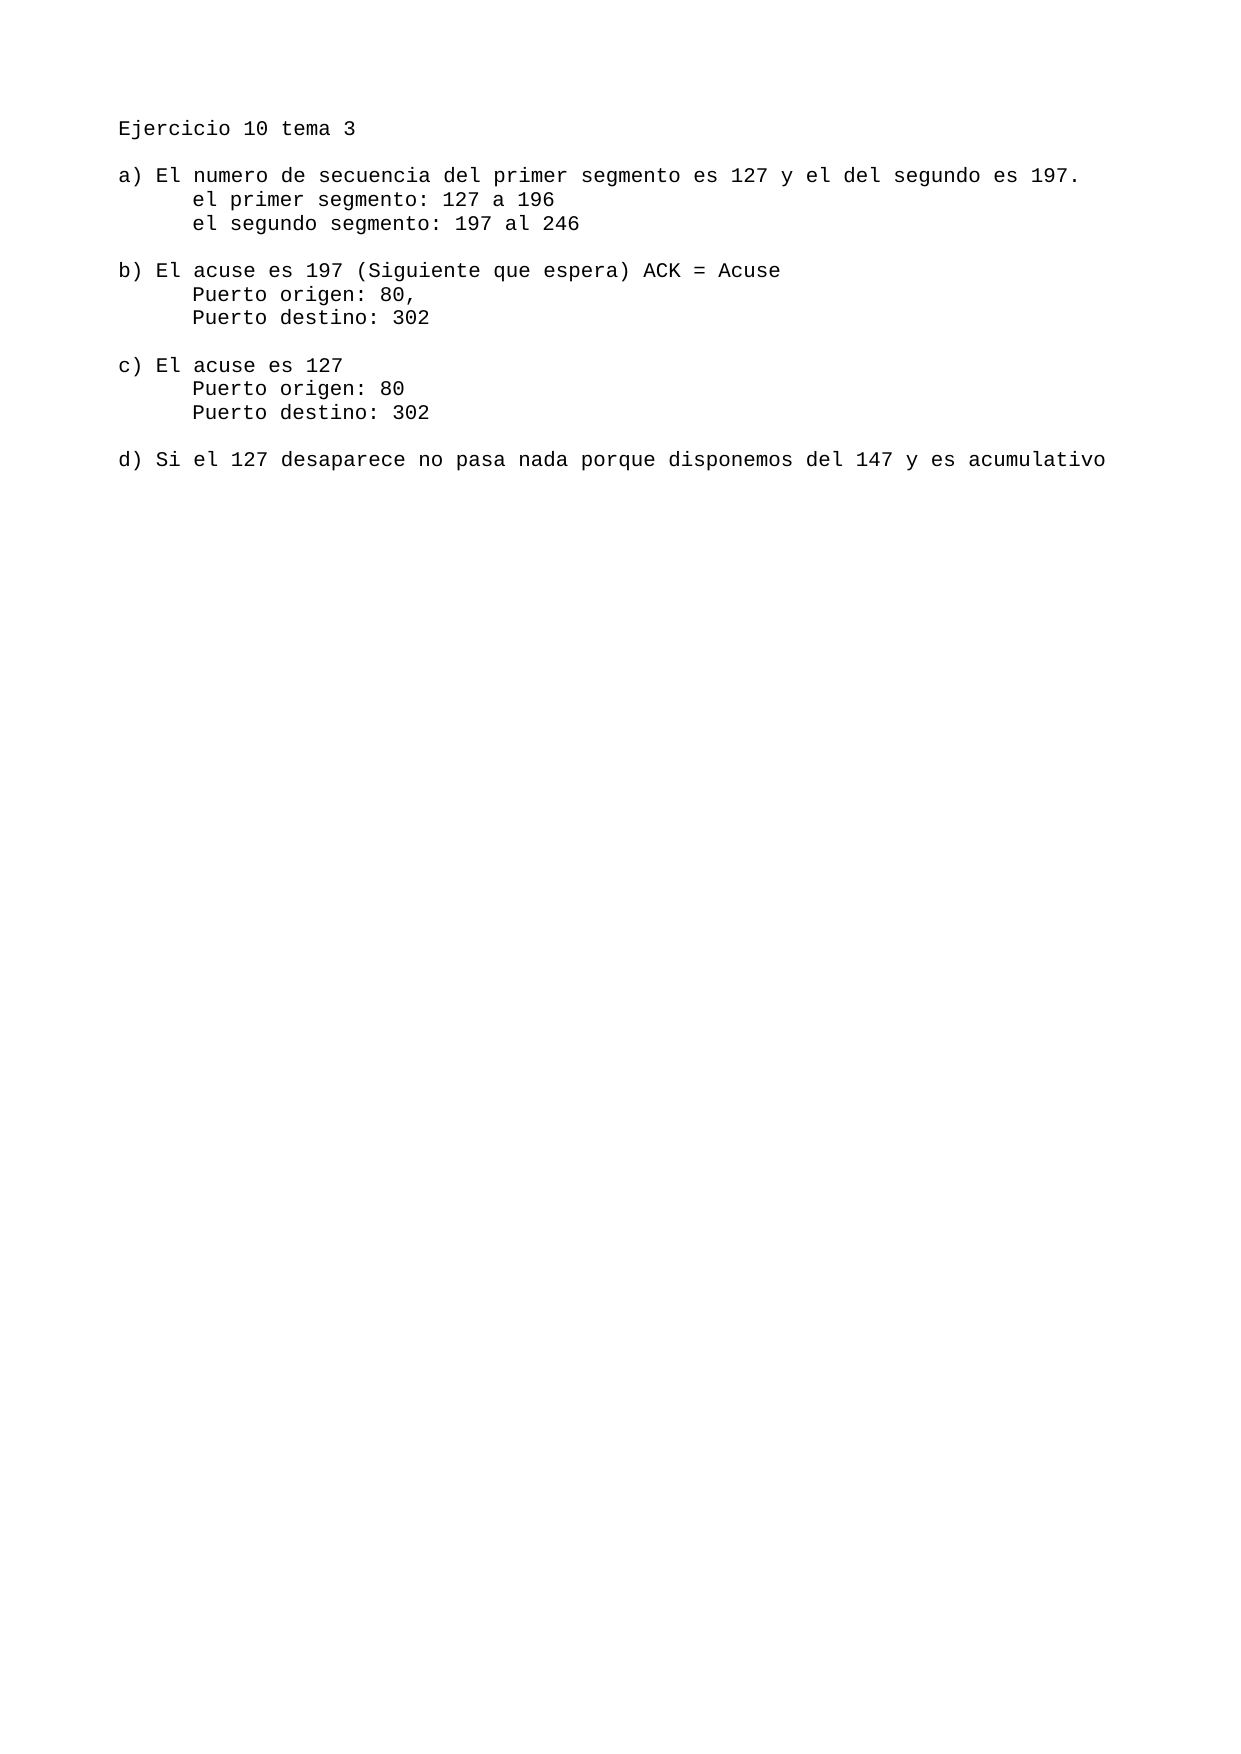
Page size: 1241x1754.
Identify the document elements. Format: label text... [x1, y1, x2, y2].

text Ejercicio 10 tema 3 [118, 118, 1122, 142]
text b) El acuse es 197 (Siguiente que espera) ACK = Acuse [118, 260, 1122, 284]
text Puerto origen: 80, [118, 284, 1122, 307]
text d) Si el 127 desaparece no pasa nada porque disponemos del 147 y es acumulativo [118, 449, 1122, 473]
text Puerto destino: 302 [118, 307, 1122, 331]
text Puerto origen: 80 [118, 378, 1122, 402]
text Puerto destino: 302 [118, 402, 1122, 426]
text el primer segmento: 127 a 196 [118, 189, 1122, 213]
text el segundo segmento: 197 al 246 [118, 213, 1122, 236]
text c) El acuse es 127 [118, 354, 1122, 378]
text a) El numero de secuencia del primer segmento es 127 y el del segundo es 197. [118, 165, 1122, 189]
